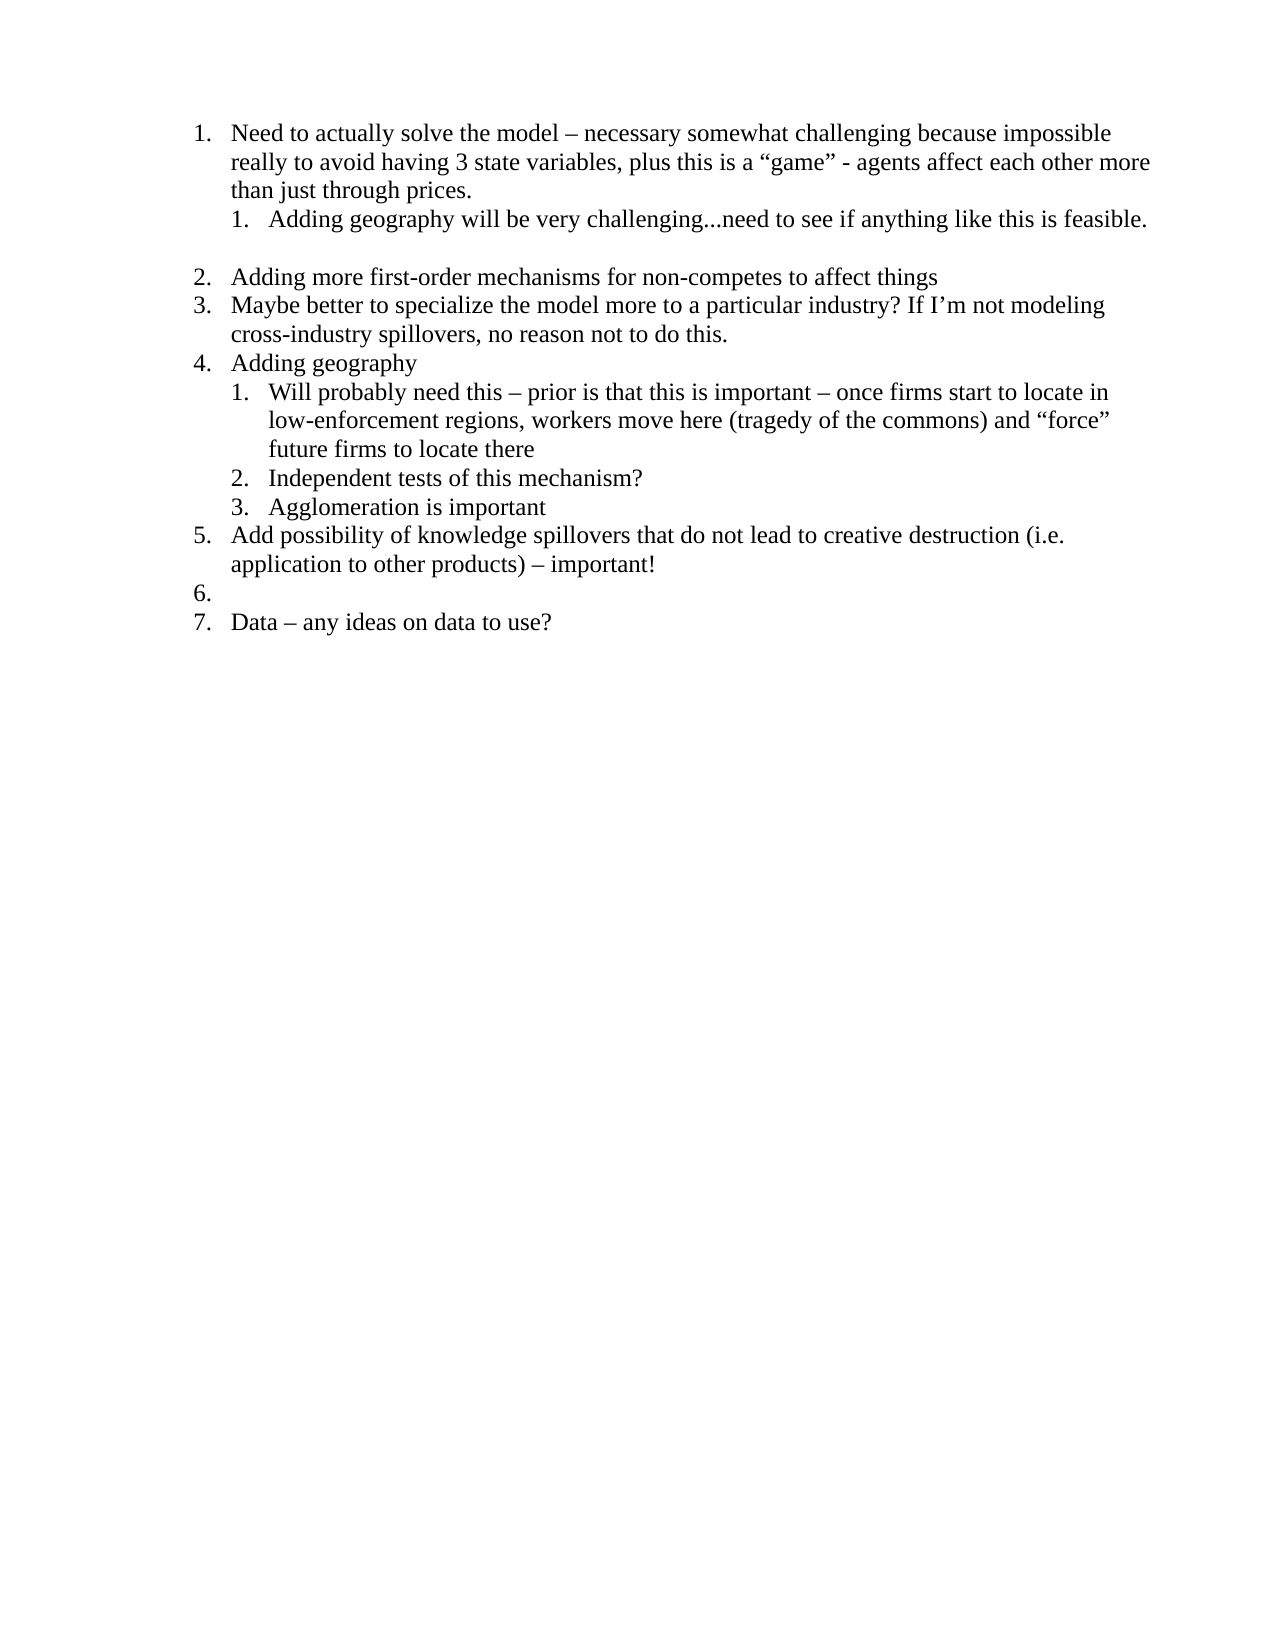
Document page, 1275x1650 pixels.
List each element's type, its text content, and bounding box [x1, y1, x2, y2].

list Maybe better to specialize the model more to a particular industry? If I’m not modeling cross-industry spillovers, no reason not to do this. [193, 291, 1157, 348]
list Adding geography will be very challenging...need to see if anything like this is feasible. [231, 204, 1157, 233]
list Agglomeration is important [231, 492, 1157, 521]
list Need to actually solve the model – necessary somewhat challenging because impossible really to avoid having 3 state variables, plus this is a “game” - agents affect each other more than just through prices. [193, 118, 1157, 204]
list Data – any ideas on data to use? [193, 607, 1157, 636]
list Adding more first-order mechanisms for non-competes to affect things [193, 262, 1157, 291]
list Will probably need this – prior is that this is important – once firms start to locate in low-enforcement regions, workers move here (tragedy of the commons) and “force” future firms to locate there [231, 377, 1157, 463]
list Adding geography [193, 348, 1157, 377]
list Add possibility of knowledge spillovers that do not lead to creative destruction (i.e. application to other products) – important! [193, 521, 1157, 578]
list Independent tests of this mechanism? [231, 463, 1157, 492]
